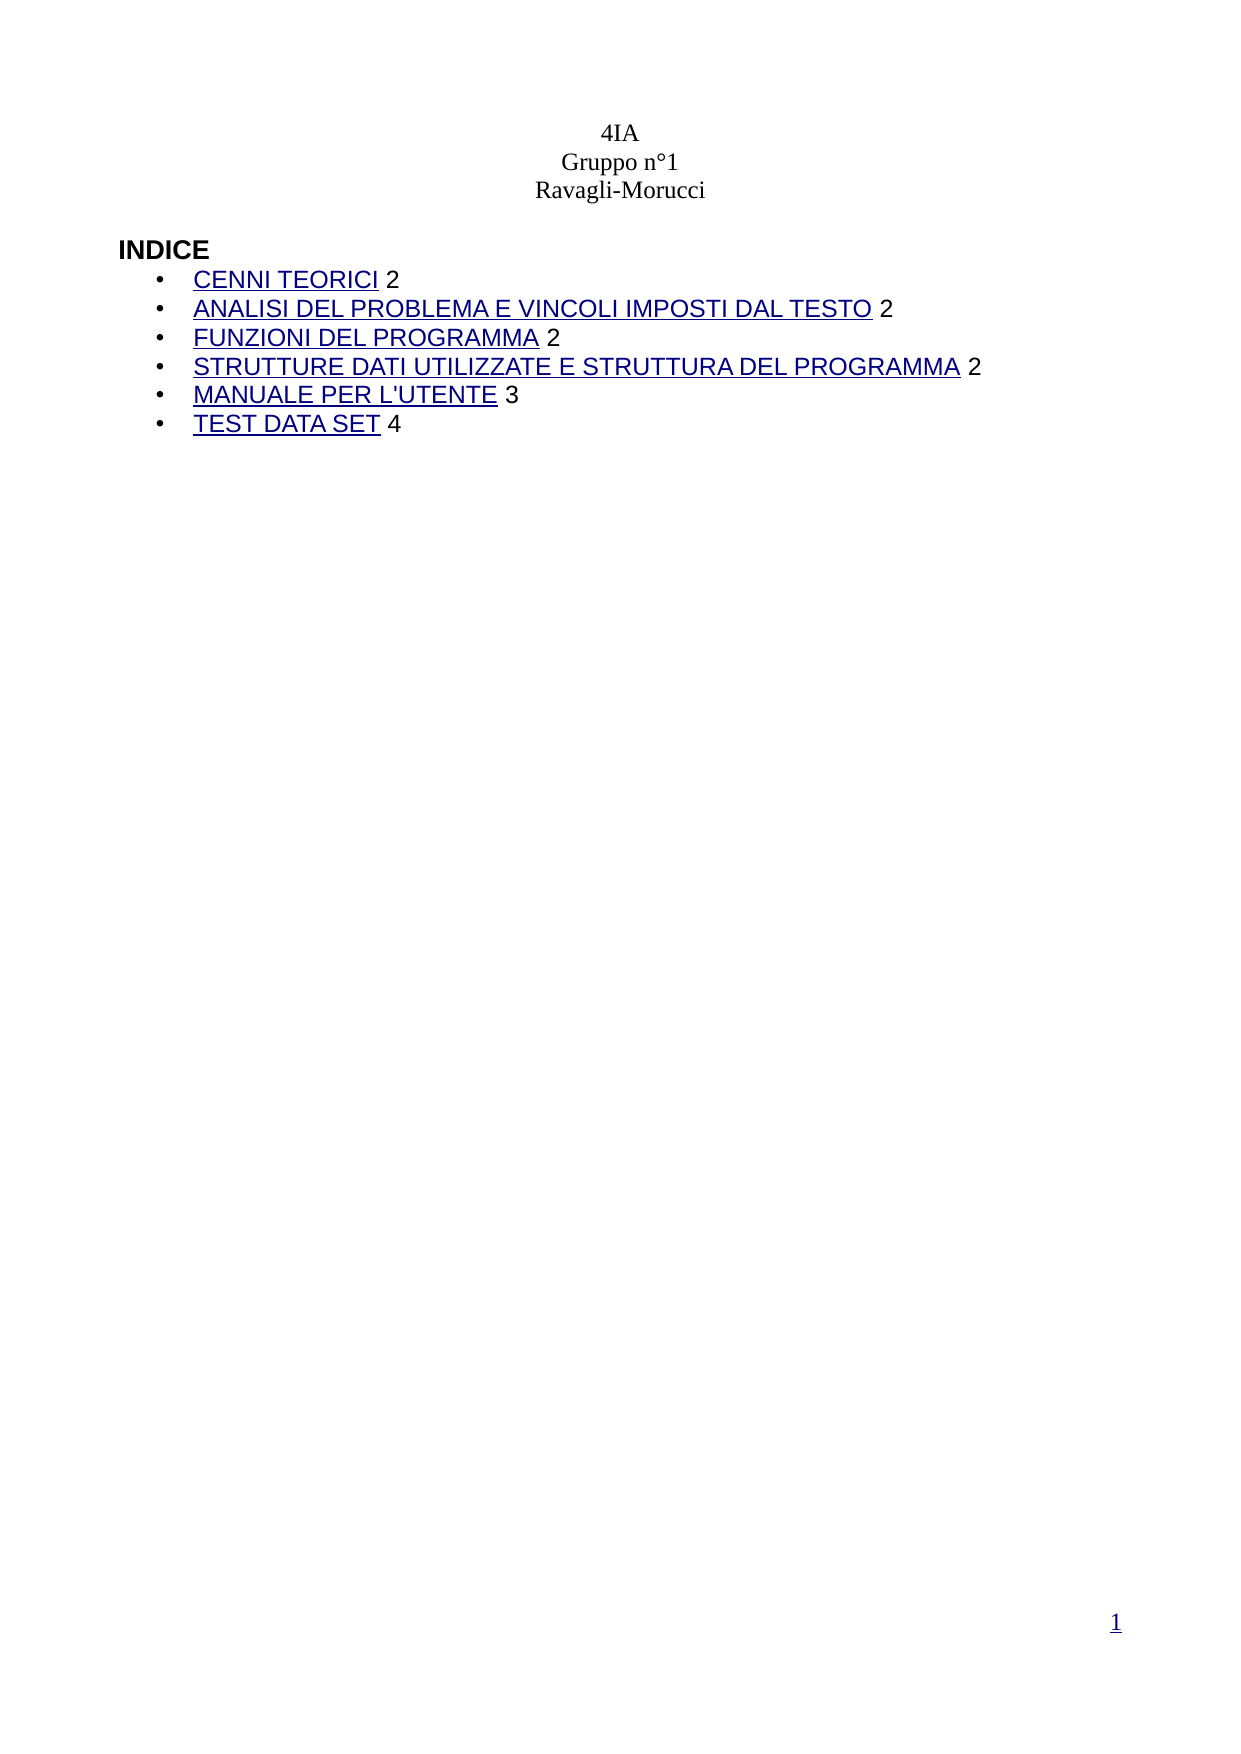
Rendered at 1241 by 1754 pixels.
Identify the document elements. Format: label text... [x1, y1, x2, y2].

list FUNZIONI DEL PROGRAMMA 2 [156, 323, 1122, 352]
list MANUALE PER L'UTENTE 3 [156, 381, 1122, 409]
list STRUTTURE DATI UTILIZZATE E STRUTTURA DEL PROGRAMMA 2 [156, 352, 1122, 381]
text INDICE [118, 234, 1122, 265]
list CENNI TEORICI 2 [156, 265, 1122, 294]
list ANALISI DEL PROBLEMA E VINCOLI IMPOSTI DAL TESTO 2 [156, 294, 1122, 323]
list TEST DATA SET 4 [156, 409, 1122, 438]
